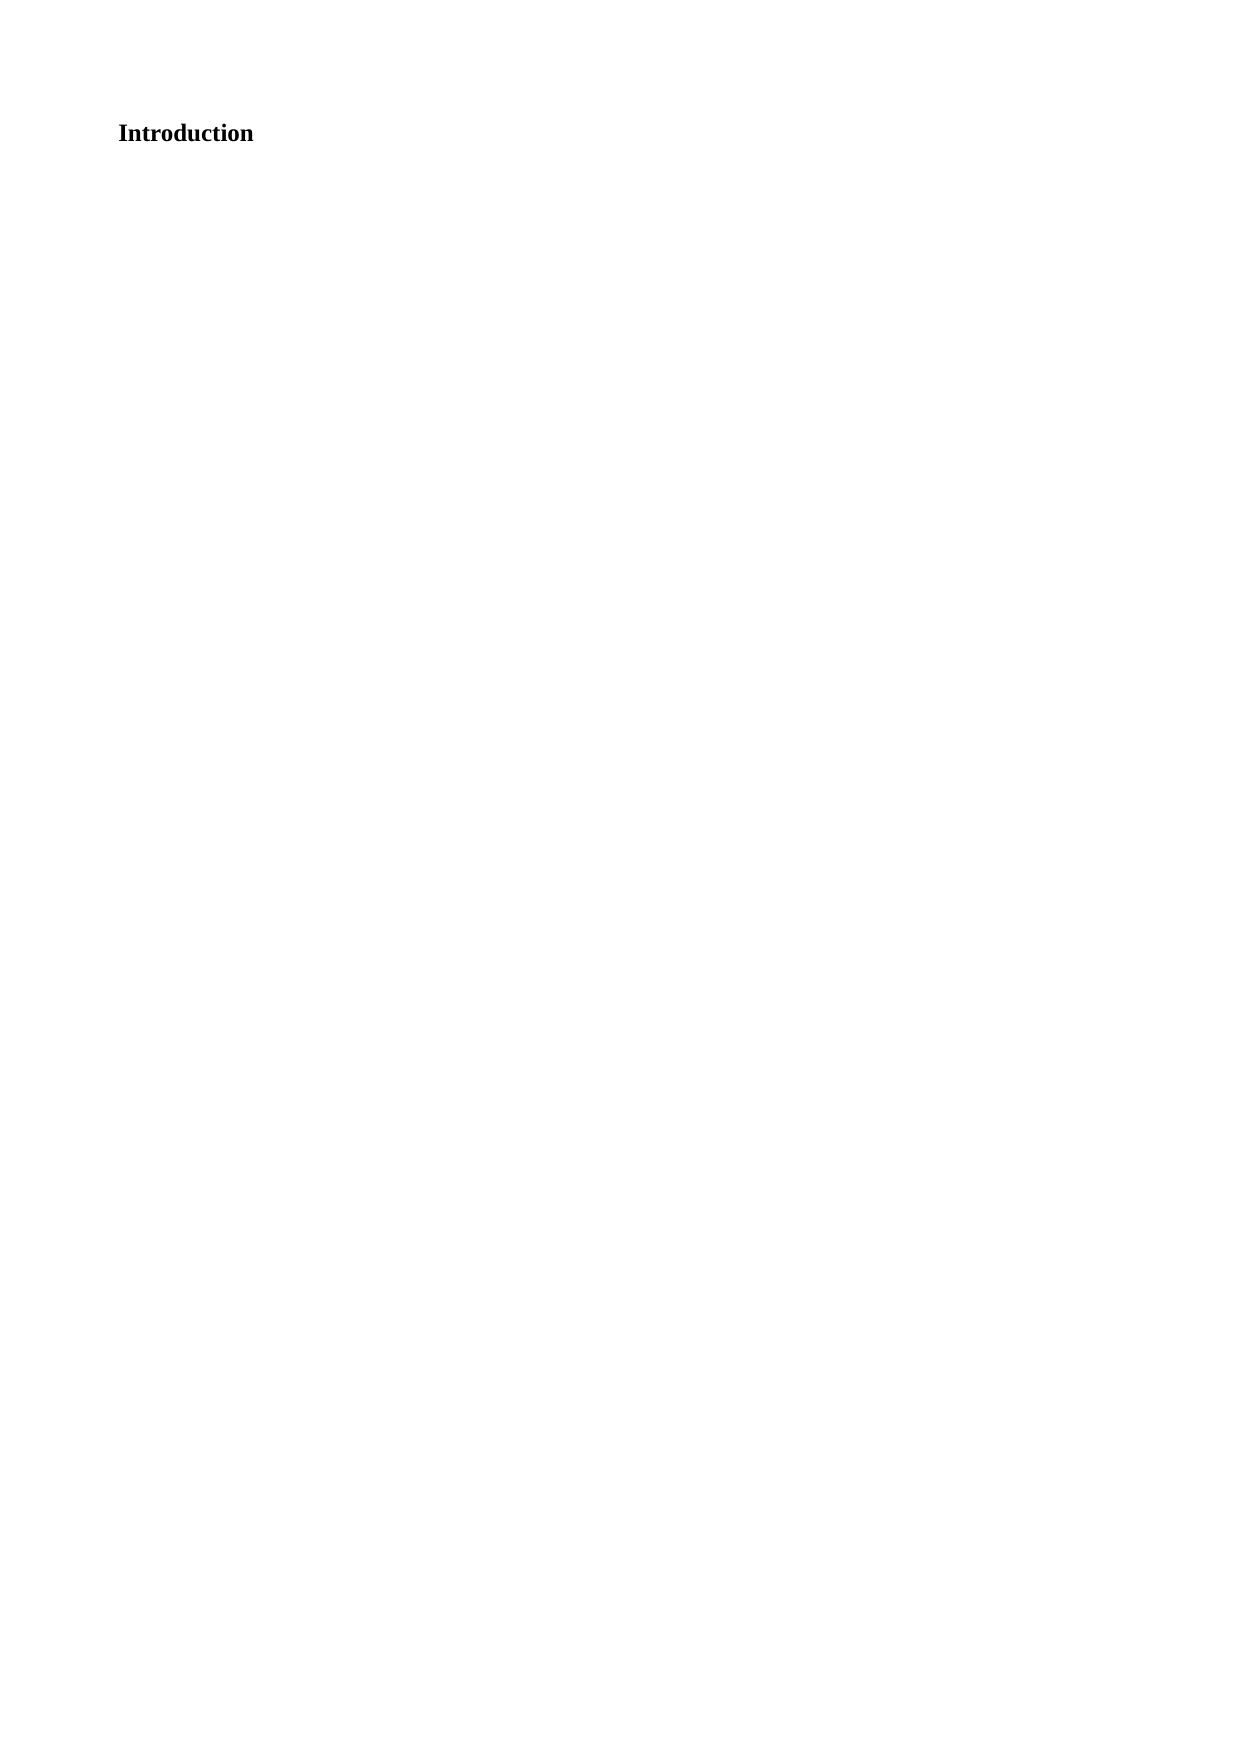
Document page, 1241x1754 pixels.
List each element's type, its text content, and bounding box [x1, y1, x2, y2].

text Introduction [118, 118, 1122, 147]
